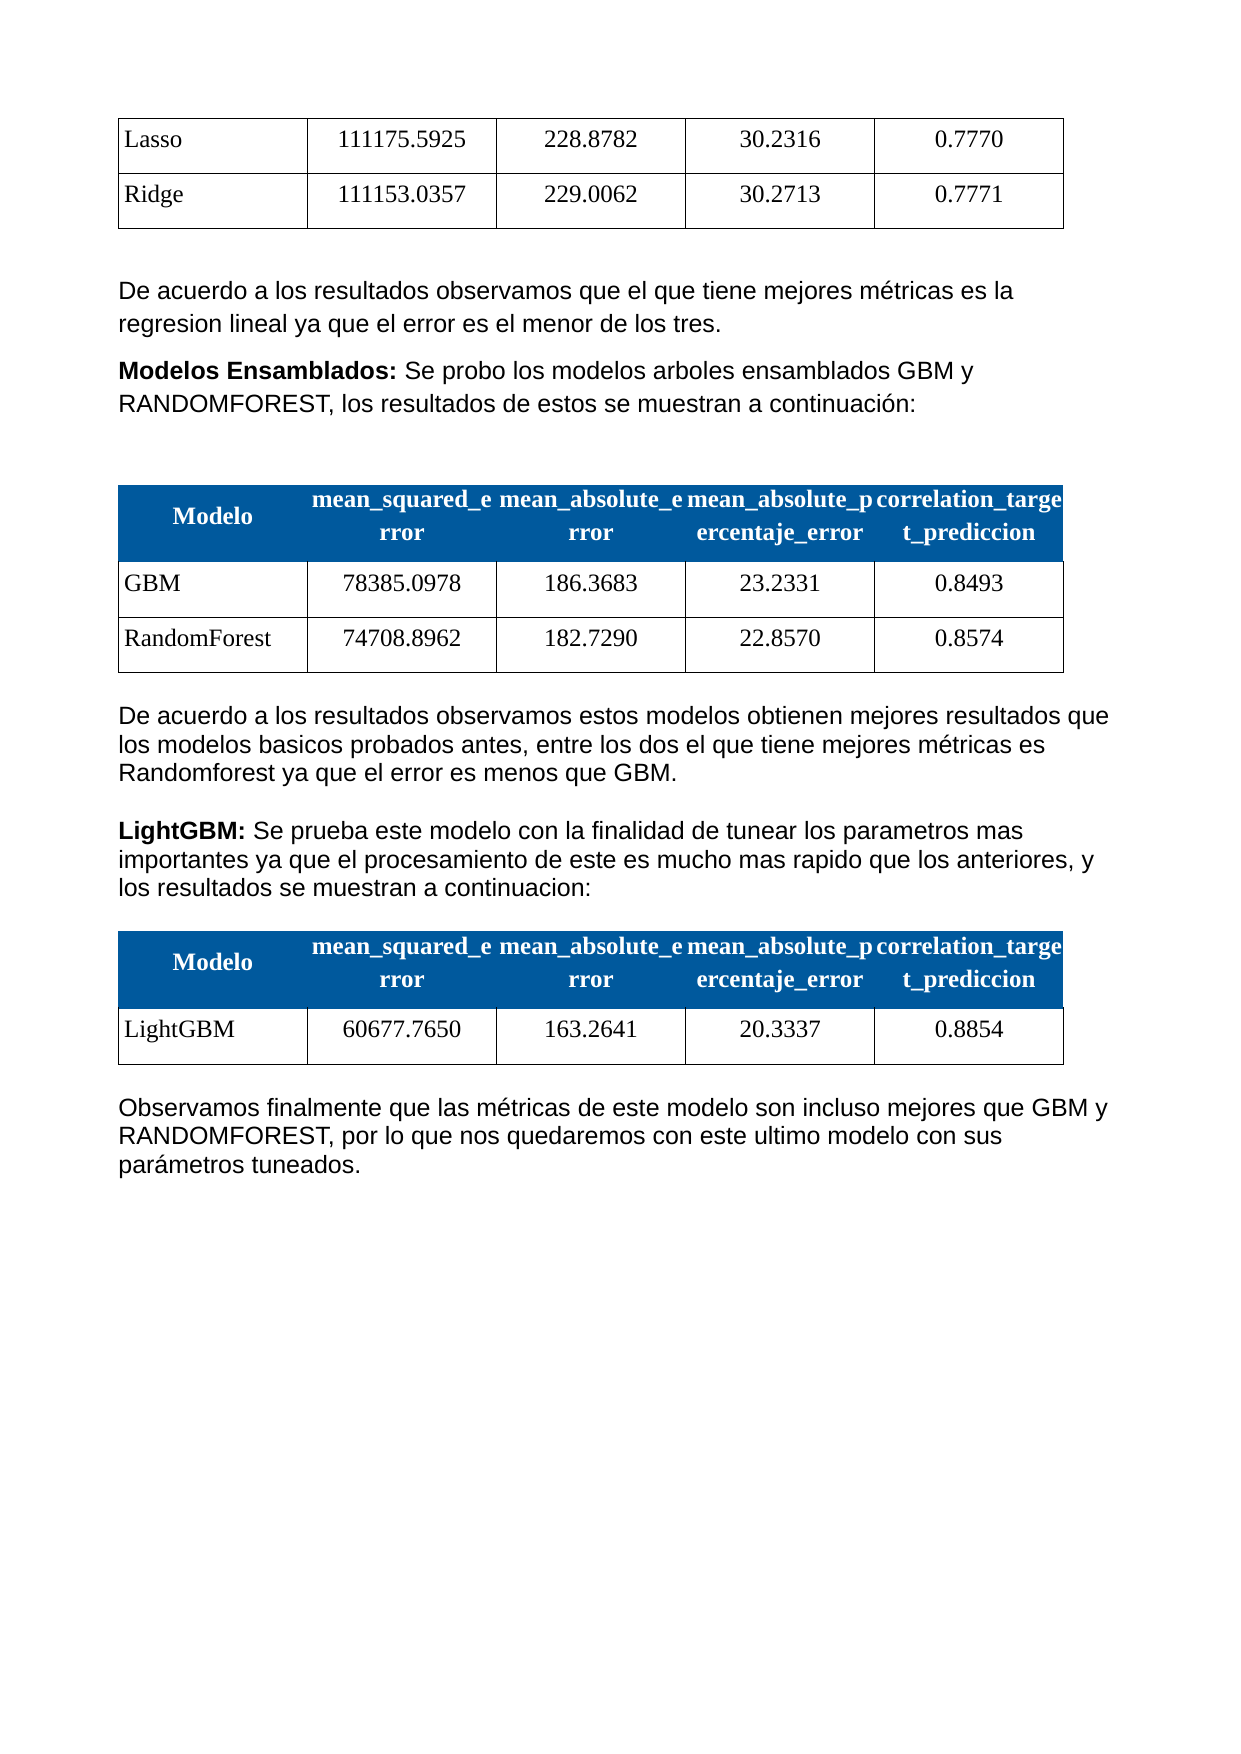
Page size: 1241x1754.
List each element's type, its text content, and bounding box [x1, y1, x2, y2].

table_cell 0.8493 [875, 562, 1063, 617]
table_cell 23.2331 [686, 562, 874, 617]
table_cell 111153.0357 [308, 174, 496, 228]
table_cell 22.8570 [686, 618, 874, 672]
table_cell 0.8854 [875, 1009, 1063, 1064]
table_cell LightGBM [119, 1009, 307, 1064]
table_header correlation_target_prediccion [874, 485, 1063, 561]
table_cell 78385.0978 [308, 562, 496, 617]
table_header mean_squared_error [307, 485, 496, 561]
table_header Modelo [118, 931, 307, 1007]
table_cell RandomForest [119, 618, 307, 672]
table_header mean_absolute_error [496, 485, 685, 561]
table_cell 20.3337 [686, 1009, 874, 1064]
table_cell 111175.5925 [308, 119, 496, 173]
text Observamos finalmente que las métricas de este modelo son incluso mejores que GBM y RANDOMFOREST, por lo que nos quedaremos con este ultimo modelo con sus parámetros tuneados. [118, 1092, 1122, 1179]
table_header correlation_target_prediccion [874, 931, 1063, 1007]
table_cell 0.8574 [875, 618, 1063, 672]
table_cell GBM [119, 562, 307, 617]
text LightGBM: Se prueba este modelo con la finalidad de tunear los parametros mas importantes ya que el procesamiento de este es mucho mas rapido que los anteriores, y los resultados se muestran a continuacion: [118, 816, 1122, 902]
table_header Modelo [118, 485, 307, 561]
table_header mean_squared_error [307, 931, 496, 1007]
table_cell 60677.7650 [308, 1009, 496, 1064]
text De acuerdo a los resultados observamos que el que tiene mejores métricas es la regresion lineal ya que el error es el menor de los tres. [118, 276, 1122, 337]
table_header mean_absolute_percentaje_error [685, 931, 874, 1007]
table_cell 0.7771 [875, 174, 1063, 228]
table_cell 0.7770 [875, 119, 1063, 173]
table_cell Ridge [119, 174, 307, 228]
text De acuerdo a los resultados observamos estos modelos obtienen mejores resultados que los modelos basicos probados antes, entre los dos el que tiene mejores métricas es Randomforest ya que el error es menos que GBM. [118, 701, 1122, 787]
table_cell 30.2713 [686, 174, 874, 228]
table_cell Lasso [119, 119, 307, 173]
table_cell 186.3683 [497, 562, 685, 617]
text Modelos Ensamblados: Se probo los modelos arboles ensamblados GBM y RANDOMFOREST, los resultados de estos se muestran a continuación: [118, 356, 1122, 418]
table_header mean_absolute_error [496, 931, 685, 1007]
table_cell 74708.8962 [308, 618, 496, 672]
table_cell 229.0062 [497, 174, 685, 228]
table_header mean_absolute_percentaje_error [685, 485, 874, 561]
table_cell 228.8782 [497, 119, 685, 173]
table_cell 163.2641 [497, 1009, 685, 1064]
table_cell 182.7290 [497, 618, 685, 672]
table_cell 30.2316 [686, 119, 874, 173]
